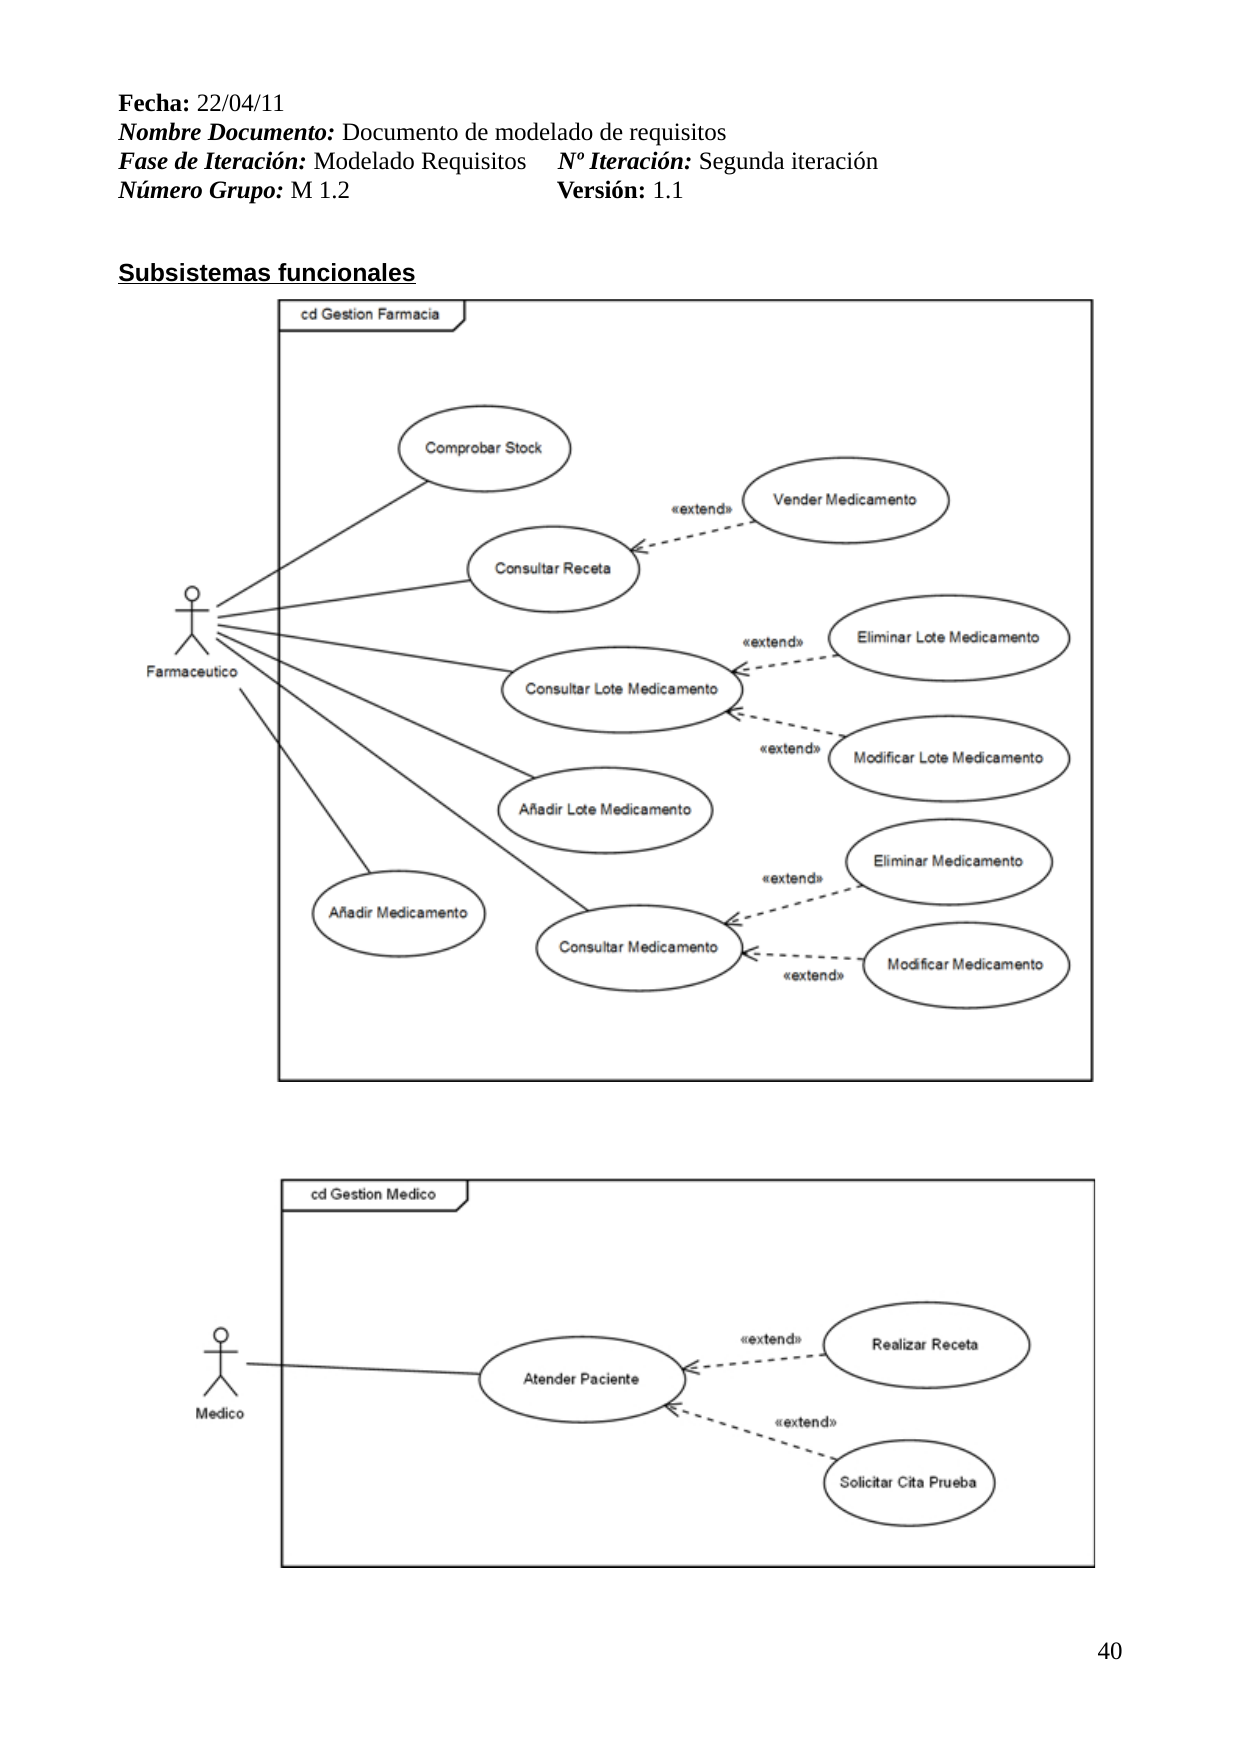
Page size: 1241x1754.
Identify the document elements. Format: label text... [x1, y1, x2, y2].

picture [195, 1178, 1096, 1568]
picture [146, 299, 1094, 1082]
subtitle Subsistemas funcionales [118, 258, 1122, 287]
